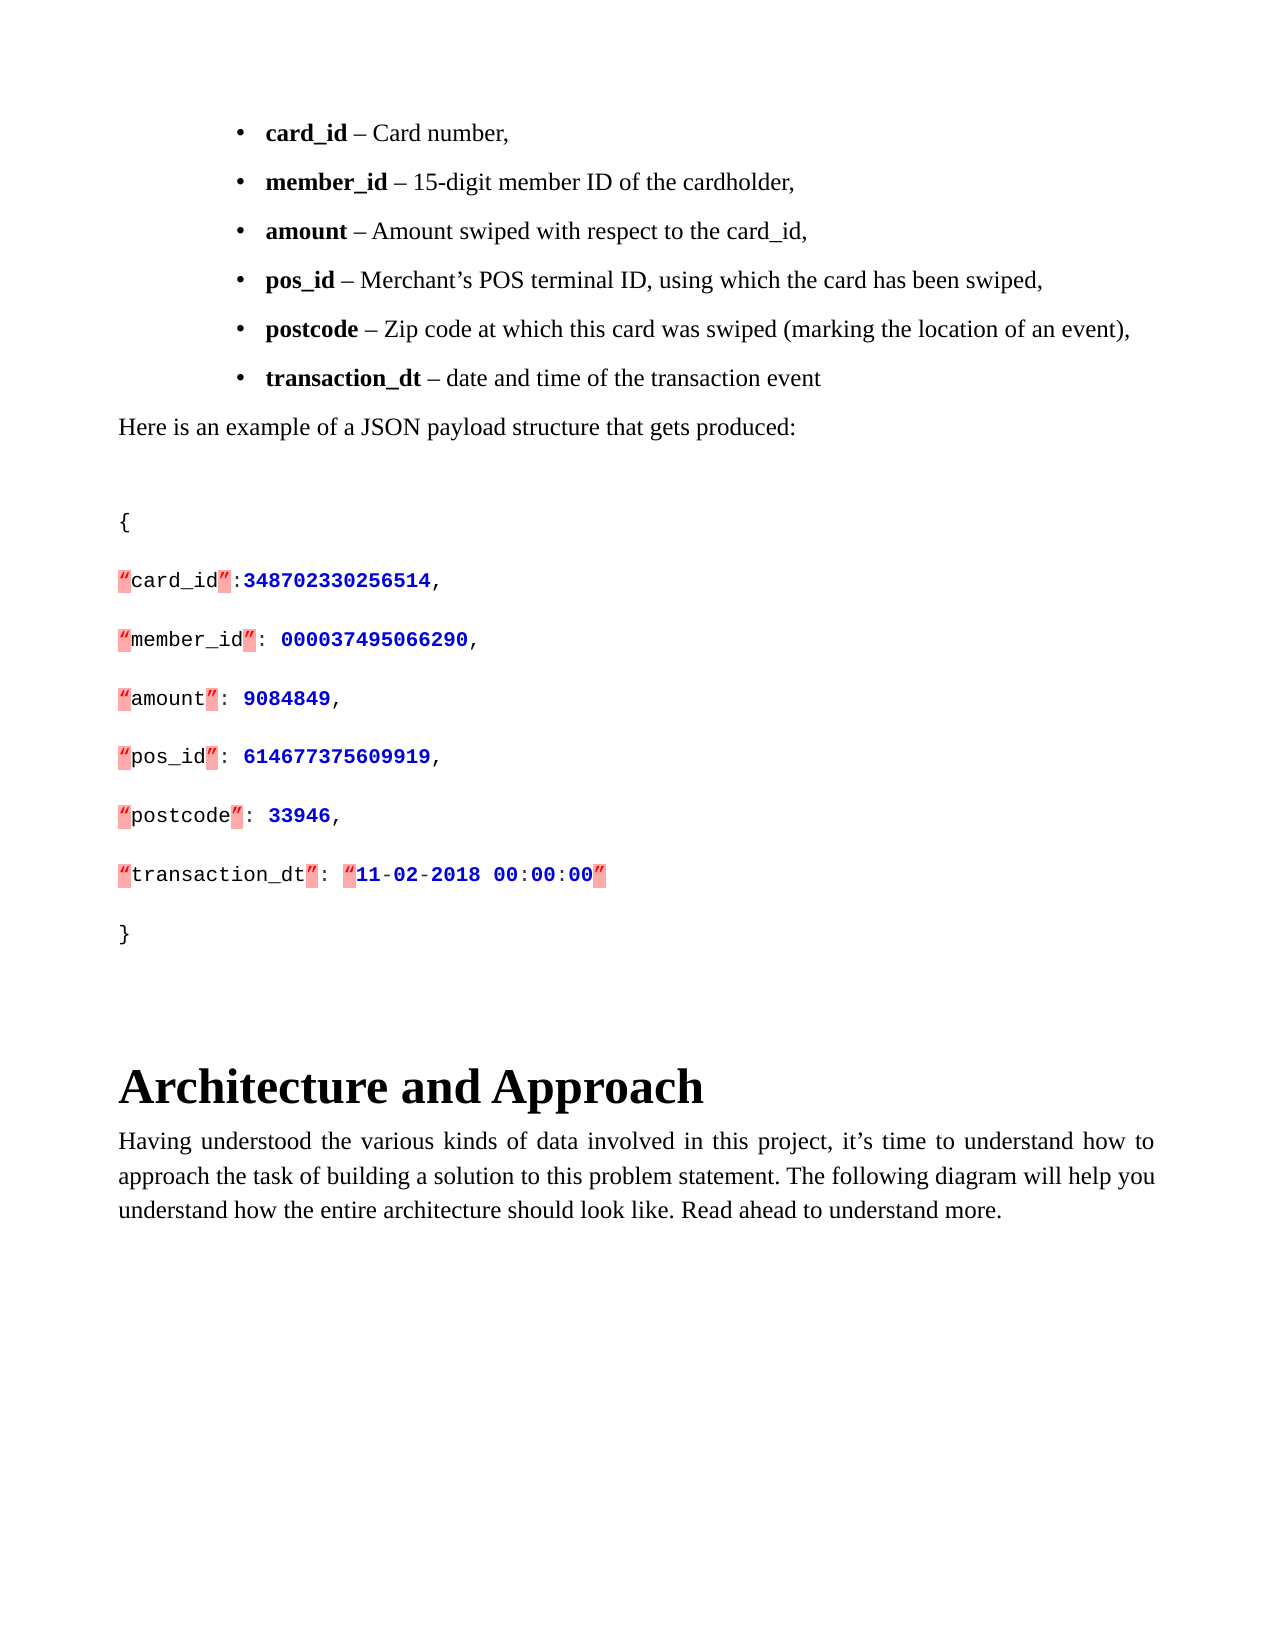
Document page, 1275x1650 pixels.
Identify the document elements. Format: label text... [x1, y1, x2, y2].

text Having understood the various kinds of data involved in this project, it’s time to understand how to approach the task of building a solution to this problem statement. The following diagram will help you understand how the entire architecture should look like. Read ahead to understand more. [118, 1126, 1157, 1224]
list card_id – Card number, [236, 118, 1157, 147]
text “postcode”: 33946, [118, 805, 1157, 829]
text Here is an example of a JSON payload structure that gets produced: [118, 412, 1157, 441]
text “pos_id”: 614677375609919, [118, 746, 1157, 770]
list postcode – Zip code at which this card was swiped (marking the location of an event), [236, 314, 1157, 343]
text “card_id”:348702330256514, [118, 569, 1157, 593]
text “transaction_dt”: “11-02-2018 00:00:00” [118, 864, 1157, 888]
list transaction_dt – date and time of the transaction event [236, 363, 1157, 392]
list member_id – 15-digit member ID of the cardholder, [236, 167, 1157, 196]
text “amount”: 9084849, [118, 687, 1157, 711]
text } [118, 923, 1157, 947]
list amount – Amount swiped with respect to the card_id, [236, 216, 1157, 245]
list pos_id – Merchant’s POS terminal ID, using which the card has been swiped, [236, 265, 1157, 294]
text “member_id”: 000037495066290, [118, 628, 1157, 652]
text { [118, 511, 1157, 534]
subtitle Architecture and Approach [118, 1056, 1157, 1114]
